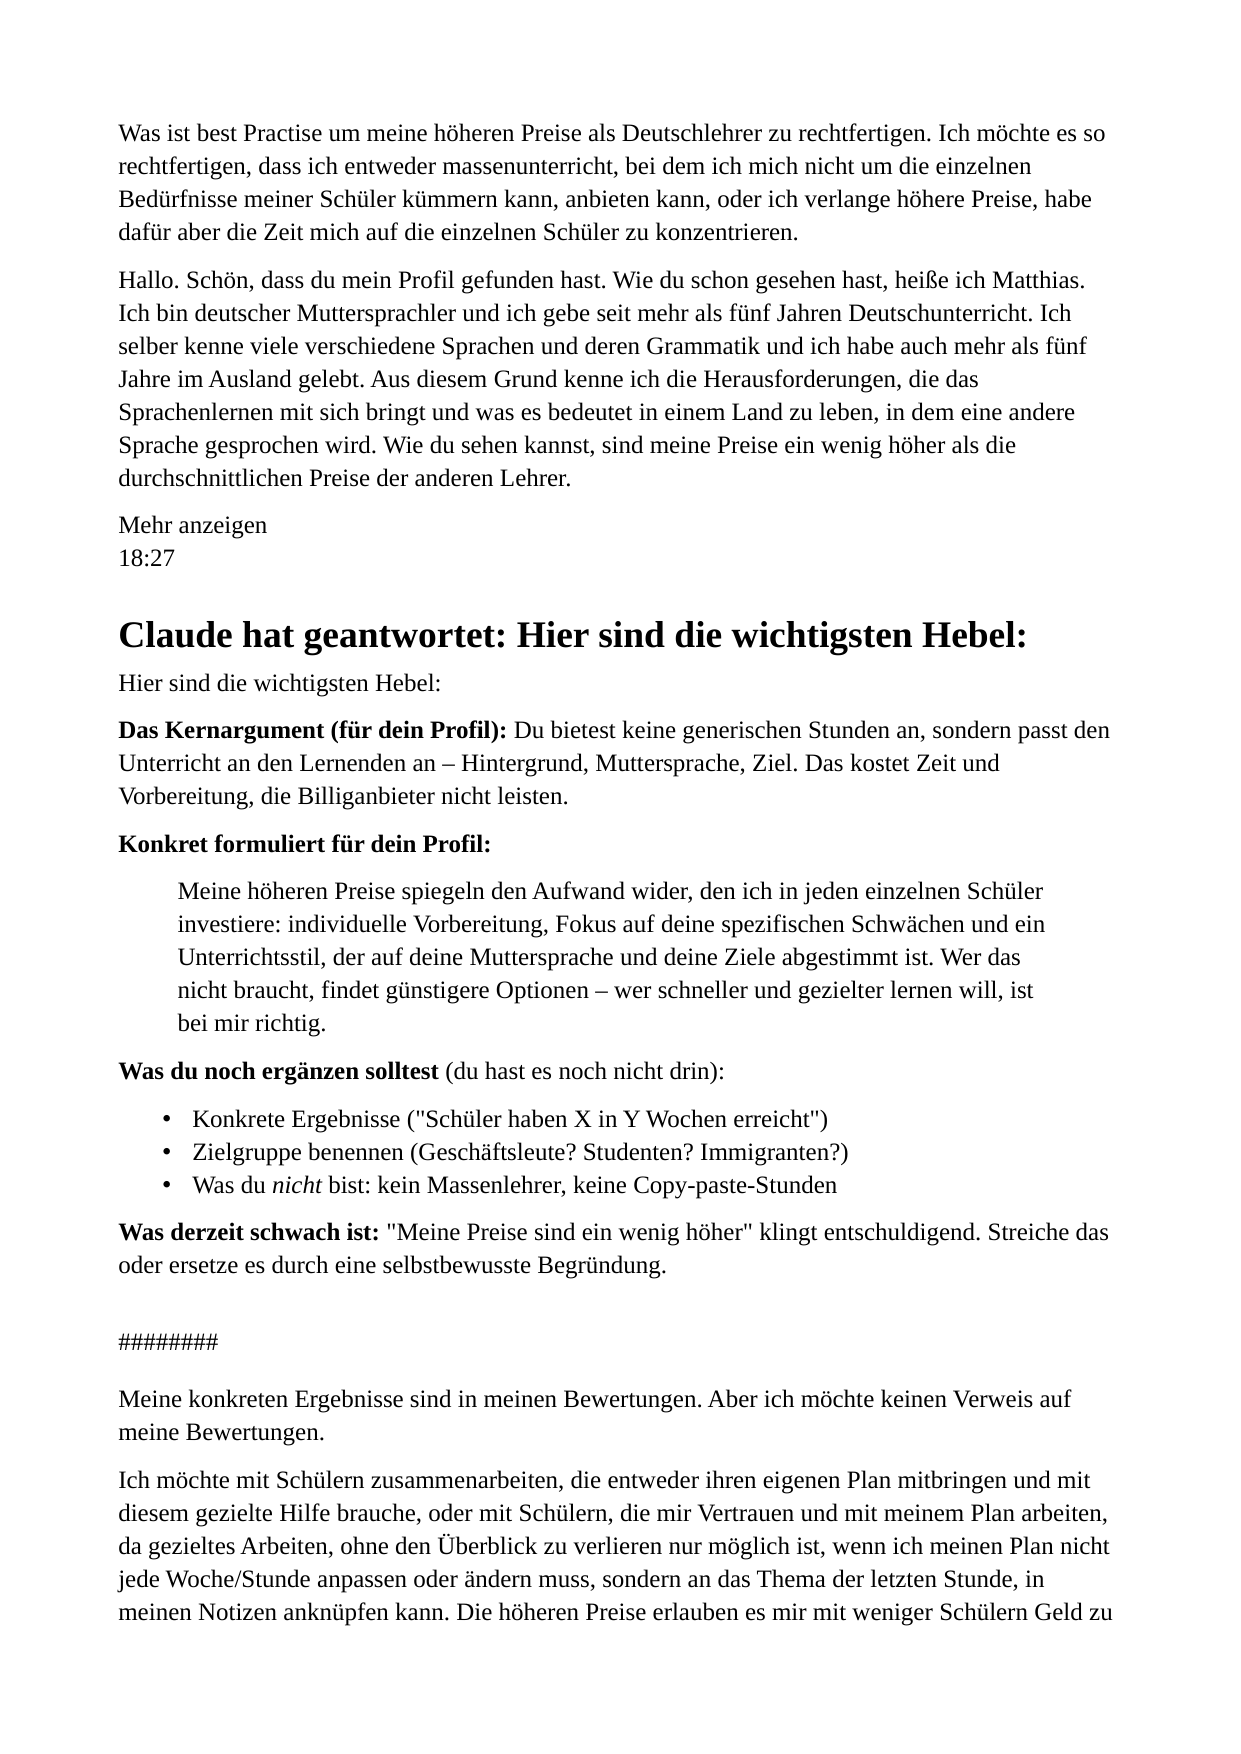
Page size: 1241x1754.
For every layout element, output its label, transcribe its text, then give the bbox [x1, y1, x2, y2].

text Was du noch ergänzen solltest (du hast es noch nicht drin): [118, 1056, 1122, 1085]
text Konkret formuliert für dein Profil: [118, 829, 1122, 858]
text Meine konkreten Ergebnisse sind in meinen Bewertungen. Aber ich möchte keinen Verweis auf meine Bewertungen. [118, 1384, 1122, 1446]
list Konkrete Ergebnisse ("Schüler haben X in Y Wochen erreicht") [162, 1104, 1122, 1132]
text Hier sind die wichtigsten Hebel: [118, 668, 1122, 696]
text Mehr anzeigen [118, 511, 1122, 539]
subtitle Claude hat geantwortet: Hier sind die wichtigsten Hebel: [118, 612, 1122, 655]
list Zielgruppe benennen (Geschäftsleute? Studenten? Immigranten?) [162, 1137, 1122, 1166]
text ######## [118, 1327, 1122, 1356]
text Was derzeit schwach ist: "Meine Preise sind ein wenig höher" klingt entschuldigend. Streiche das oder ersetze es durch eine selbstbewusste Begründung. [118, 1217, 1122, 1279]
text 18:27 [118, 543, 1122, 572]
list Was du nicht bist: kein Massenlehrer, keine Copy-paste-Stunden [162, 1170, 1122, 1198]
text Meine höheren Preise spiegeln den Aufwand wider, den ich in jeden einzelnen Schüler investiere: individuelle Vorbereitung, Fokus auf deine spezifischen Schwächen und ein Unterrichtsstil, der auf deine Muttersprache und deine Ziele abgestimmt ist. Wer das nicht braucht, findet günstigere Optionen – wer schneller und gezielter lernen will, ist bei mir richtig. [177, 876, 1063, 1037]
text Hallo. Schön, dass du mein Profil gefunden hast. Wie du schon gesehen hast, heiße ich Matthias. Ich bin deutscher Muttersprachler und ich gebe seit mehr als fünf Jahren Deutschunterricht. Ich selber kenne viele verschiedene Sprachen und deren Grammatik und ich habe auch mehr als fünf Jahre im Ausland gelebt. Aus diesem Grund kenne ich die Herausforderungen, die das Sprachenlernen mit sich bringt und was es bedeutet in einem Land zu leben, in dem eine andere Sprache gesprochen wird. Wie du sehen kannst, sind meine Preise ein wenig höher als die durchschnittlichen Preise der anderen Lehrer. [118, 265, 1122, 492]
text Das Kernargument (für dein Profil): Du bietest keine generischen Stunden an, sondern passt den Unterricht an den Lernenden an – Hintergrund, Muttersprache, Ziel. Das kostet Zeit und Vorbereitung, die Billiganbieter nicht leisten. [118, 715, 1122, 810]
text Ich möchte mit Schülern zusammenarbeiten, die entweder ihren eigenen Plan mitbringen und mit diesem gezielte Hilfe brauche, oder mit Schülern, die mir Vertrauen und mit meinem Plan arbeiten, da gezieltes Arbeiten, ohne den Überblick zu verlieren nur möglich ist, wenn ich meinen Plan nicht jede Woche/Stunde anpassen oder ändern muss, sondern an das Thema der letzten Stunde, in meinen Notizen anknüpfen kann. Die höheren Preise erlauben es mir mit weniger Schülern Geld zu [118, 1465, 1122, 1626]
text Was ist best Practise um meine höheren Preise als Deutschlehrer zu rechtfertigen. Ich möchte es so rechtfertigen, dass ich entweder massenunterricht, bei dem ich mich nicht um die einzelnen Bedürfnisse meiner Schüler kümmern kann, anbieten kann, oder ich verlange höhere Preise, habe dafür aber die Zeit mich auf die einzelnen Schüler zu konzentrieren. [118, 118, 1122, 246]
